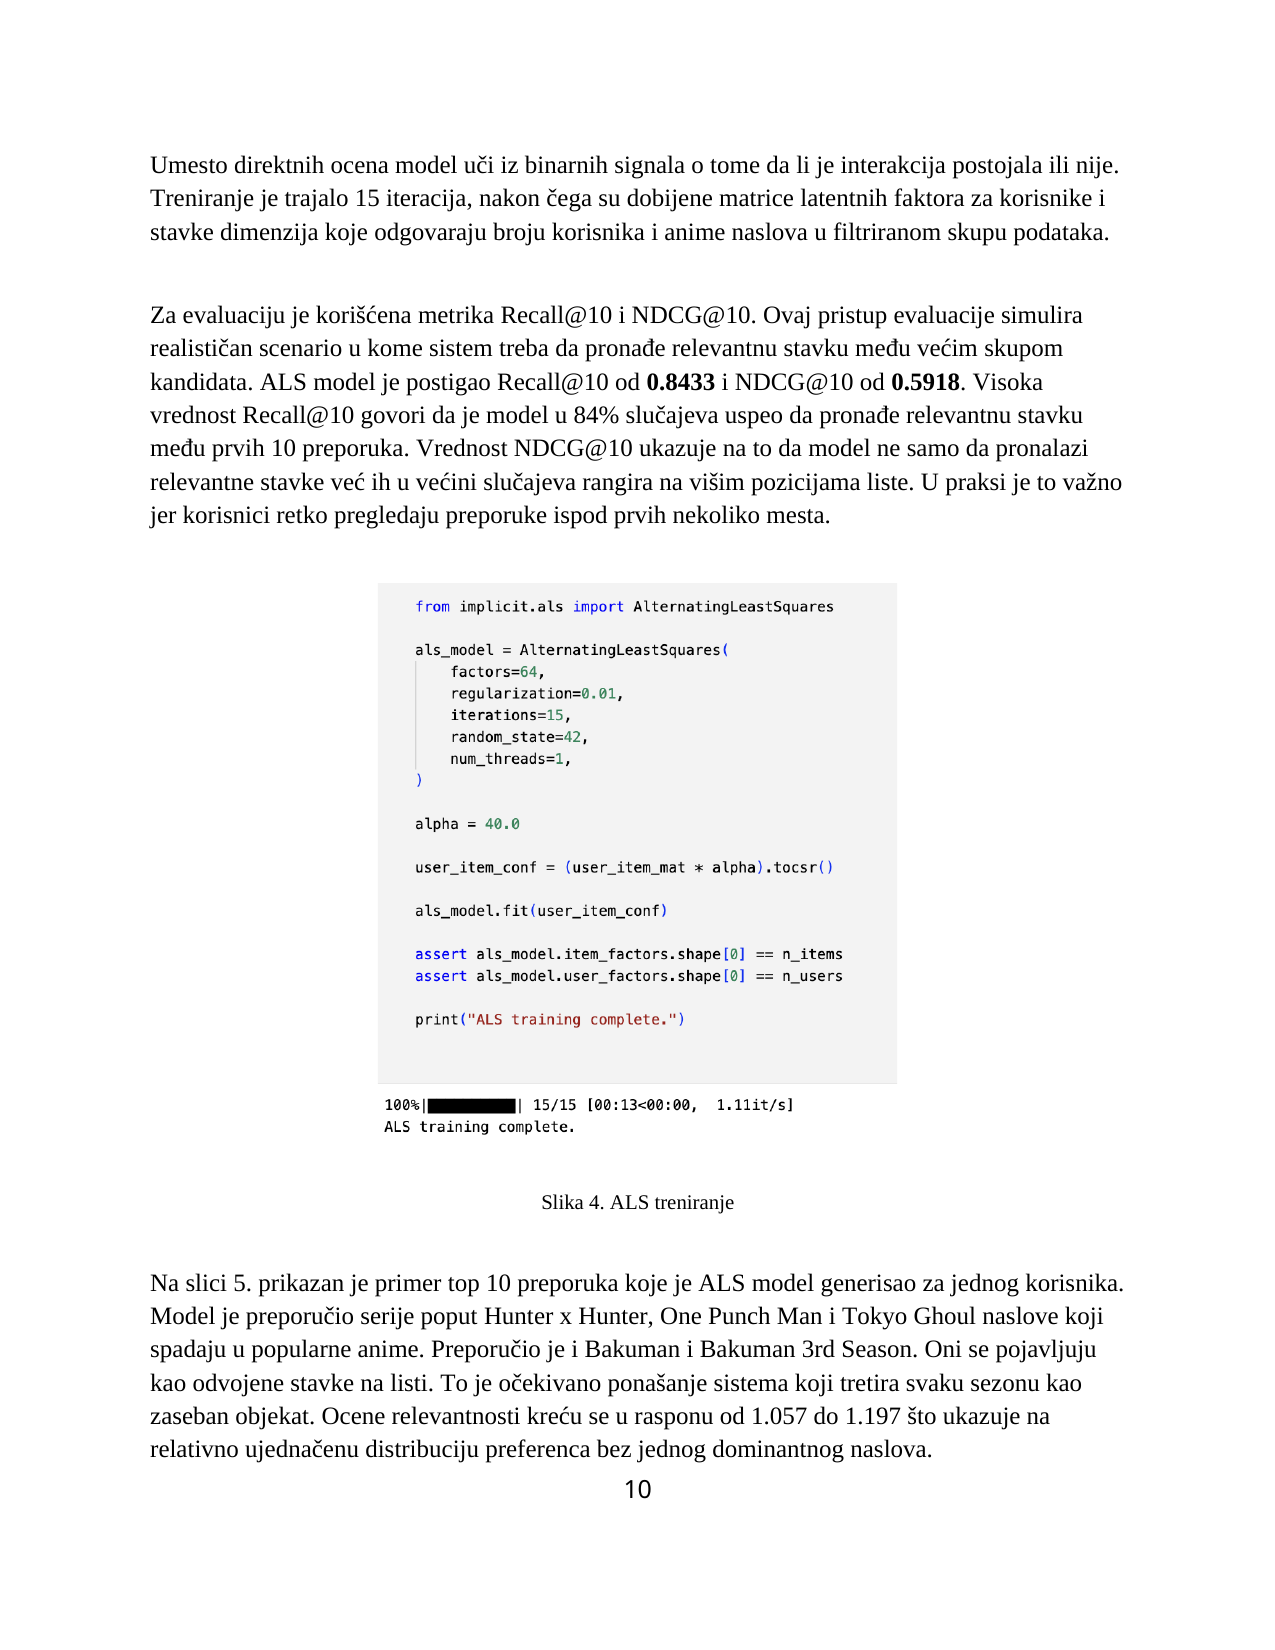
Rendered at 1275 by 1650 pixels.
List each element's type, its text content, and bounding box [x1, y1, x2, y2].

text Za evaluaciju je korišćena metrika Recall@10 i NDCG@10. Ovaj pristup evaluacije simulira realističan scenario u kome sistem treba da pronađe relevantnu stavku među većim skupom kandidata. ALS model je postigao Recall@10 od 0.8433 i NDCG@10 od 0.5918. Visoka vrednost Recall@10 govori da je model u 84% slučajeva uspeo da pronađe relevantnu stavku među prvih 10 preporuka. Vrednost NDCG@10 ukazuje na to da model ne samo da pronalazi relevantne stavke već ih u većini slučajeva rangira na višim pozicijama liste. U praksi je to važno jer korisnici retko pregledaju preporuke ispod prvih nekoliko mesta. [150, 300, 1125, 529]
text Na slici 5. prikazan je primer top 10 preporuka koje je ALS model generisao za jednog korisnika. Model je preporučio serije poput Hunter x Hunter, One Punch Man i Tokyo Ghoul naslove koji spadaju u popularne anime. Preporučio je i Bakuman i Bakuman 3rd Season. Oni se pojavljuju kao odvojene stavke na listi. To je očekivano ponašanje sistema koji tretira svaku sezonu kao zaseban objekat. Ocene relevantnosti kreću se u rasponu od 1.057 do 1.197 što ukazuje na relativno ujednačenu distribuciju preferenca bez jednog dominantnog naslova. [150, 1268, 1125, 1463]
text Slika 4. ALS treniranje [150, 1190, 1125, 1214]
text Umesto direktnih ocena model uči iz binarnih signala o tome da li je interakcija postojala ili nije. Treniranje je trajalo 15 iteracija, nakon čega su dobijene matrice latentnih faktora za korisnike i stavke dimenzija koje odgovaraju broju korisnika i anime naslova u filtriranom skupu podataka. [150, 150, 1125, 245]
